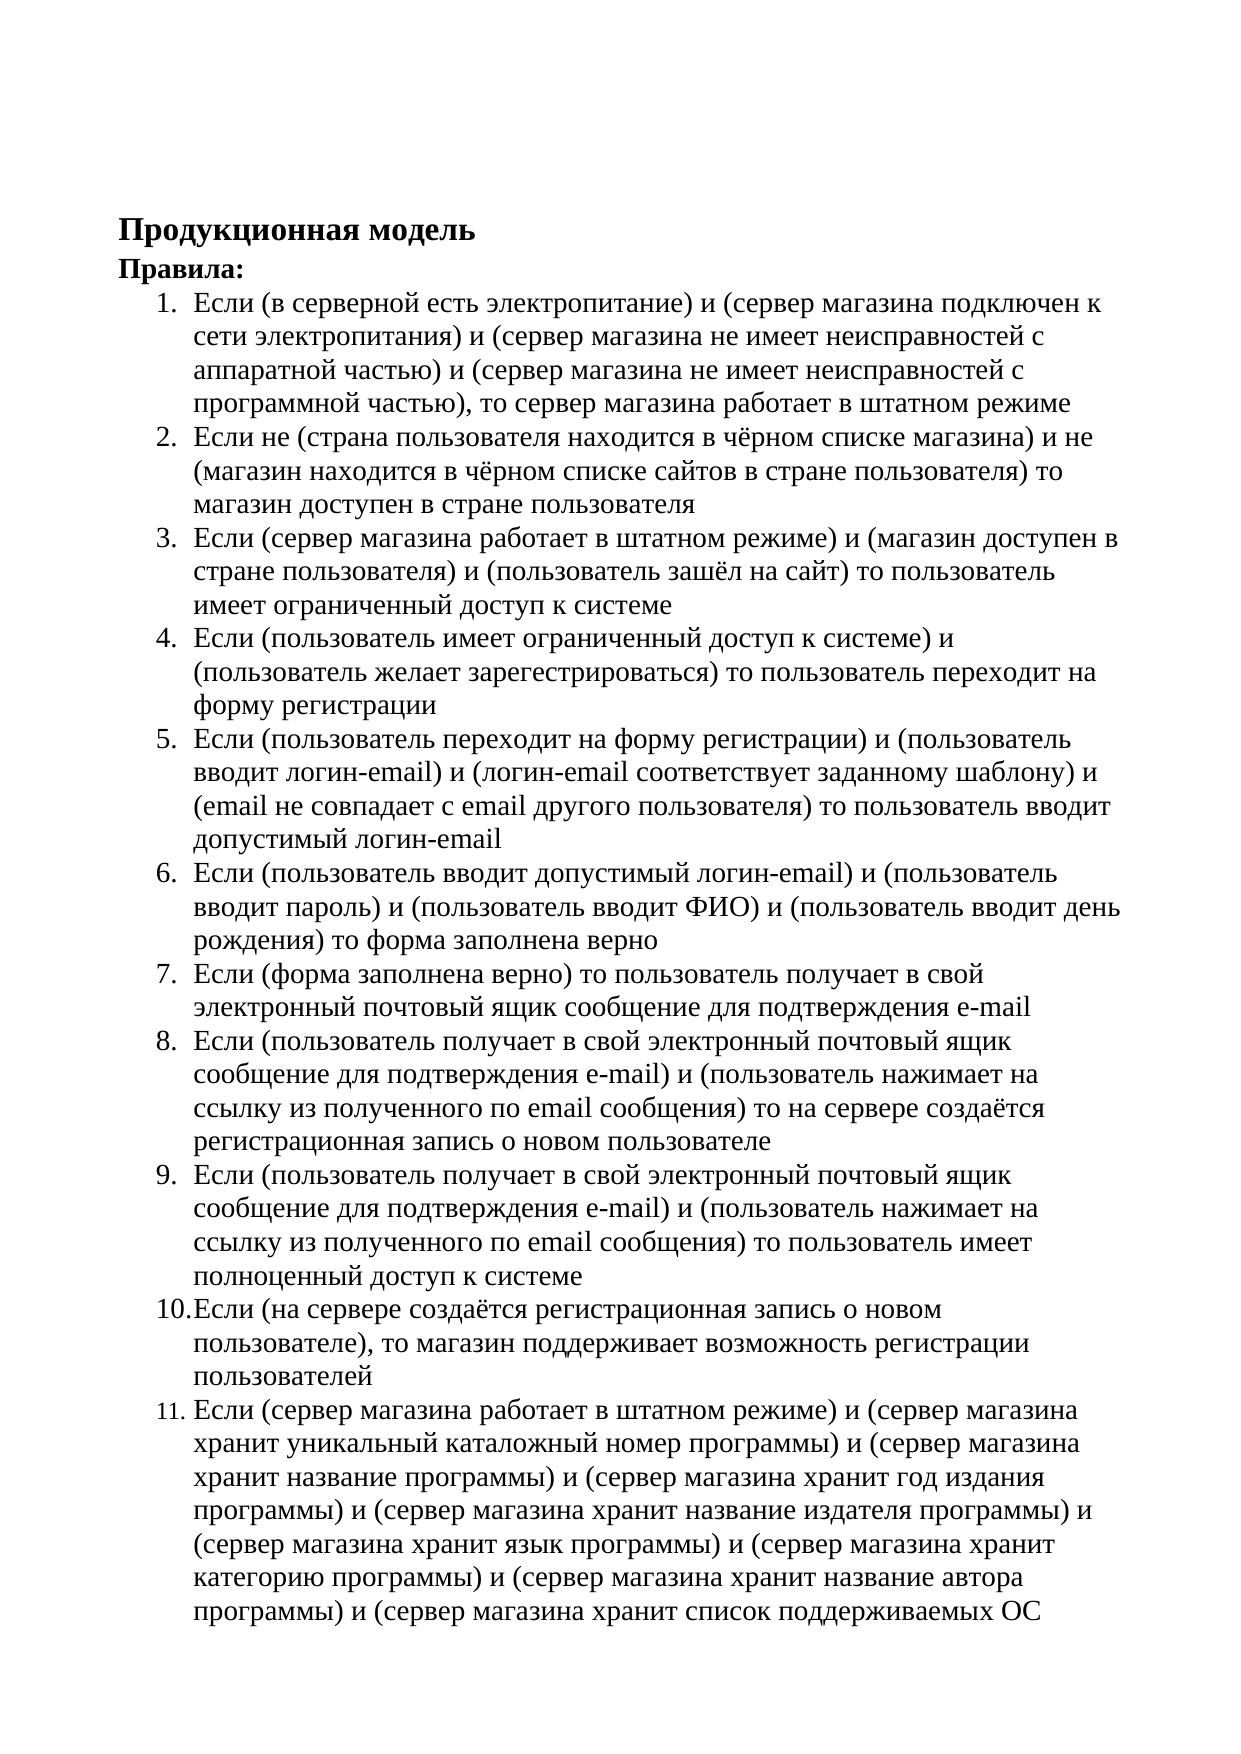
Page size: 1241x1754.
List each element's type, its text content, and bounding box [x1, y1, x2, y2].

list Если (сервер магазина работает в штатном режиме) и (магазин доступен в стране пользователя) и (пользователь зашёл на сайт) то пользователь имеет ограниченный доступ к системе [156, 520, 1122, 620]
list Если (на сервере создаётся регистрационная запись о новом пользователе), то магазин поддерживает возможность регистрации пользователей [156, 1291, 1122, 1392]
list Если (сервер магазина работает в штатном режиме) и (сервер магазина хранит уникальный каталожный номер программы) и (сервер магазина хранит название программы) и (сервер магазина хранит год издания программы) и (сервер магазина хранит название издателя программы) и (сервер магазина хранит язык программы) и (сервер магазина хранит категорию программы) и (сервер магазина хранит название автора программы) и (сервер магазина хранит список поддерживаемых ОС [156, 1392, 1122, 1627]
list Если (в серверной есть электропитание) и (сервер магазина подключен к сети электропитания) и (сервер магазина не имеет неисправностей с аппаратной частью) и (сервер магазина не имеет неисправностей с программной частью), то сервер магазина работает в штатном режиме [156, 285, 1122, 419]
subtitle Правила: [118, 251, 1122, 285]
list Если не (страна пользователя находится в чёрном списке магазина) и не (магазин находится в чёрном списке сайтов в стране пользователя) то магазин доступен в стране пользователя [156, 419, 1122, 520]
list Если (пользователь получает в свой электронный почтовый ящик сообщение для подтверждения e-mail) и (пользователь нажимает на ссылку из полученного по email сообщения) то на сервере создаётся регистрационная запись о новом пользователе [156, 1023, 1122, 1157]
list Если (пользователь вводит допустимый логин-email) и (пользователь вводит пароль) и (пользователь вводит ФИО) и (пользователь вводит день рождения) то форма заполнена верно [156, 855, 1122, 956]
list Ecли (пользователь переходит на форму регистрации) и (пользователь вводит логин-email) и (логин-email соответствует заданному шаблону) и (email не совпадает с email другого пользователя) то пользователь вводит допустимый логин-email [156, 721, 1122, 855]
list Если (пользователь получает в свой электронный почтовый ящик сообщение для подтверждения e-mail) и (пользователь нажимает на ссылку из полученного по email сообщения) то пользователь имеет полноценный доступ к системе [156, 1157, 1122, 1291]
list Если (пользователь имеет ограниченный доступ к системе) и (пользователь желает зарегестрироваться) то пользователь переходит на форму регистрации [156, 620, 1122, 721]
list Если (форма заполнена верно) то пользователь получает в свой электронный почтовый ящик сообщение для подтверждения e-mail [156, 956, 1122, 1023]
subtitle Продукционная модель [118, 209, 1122, 247]
